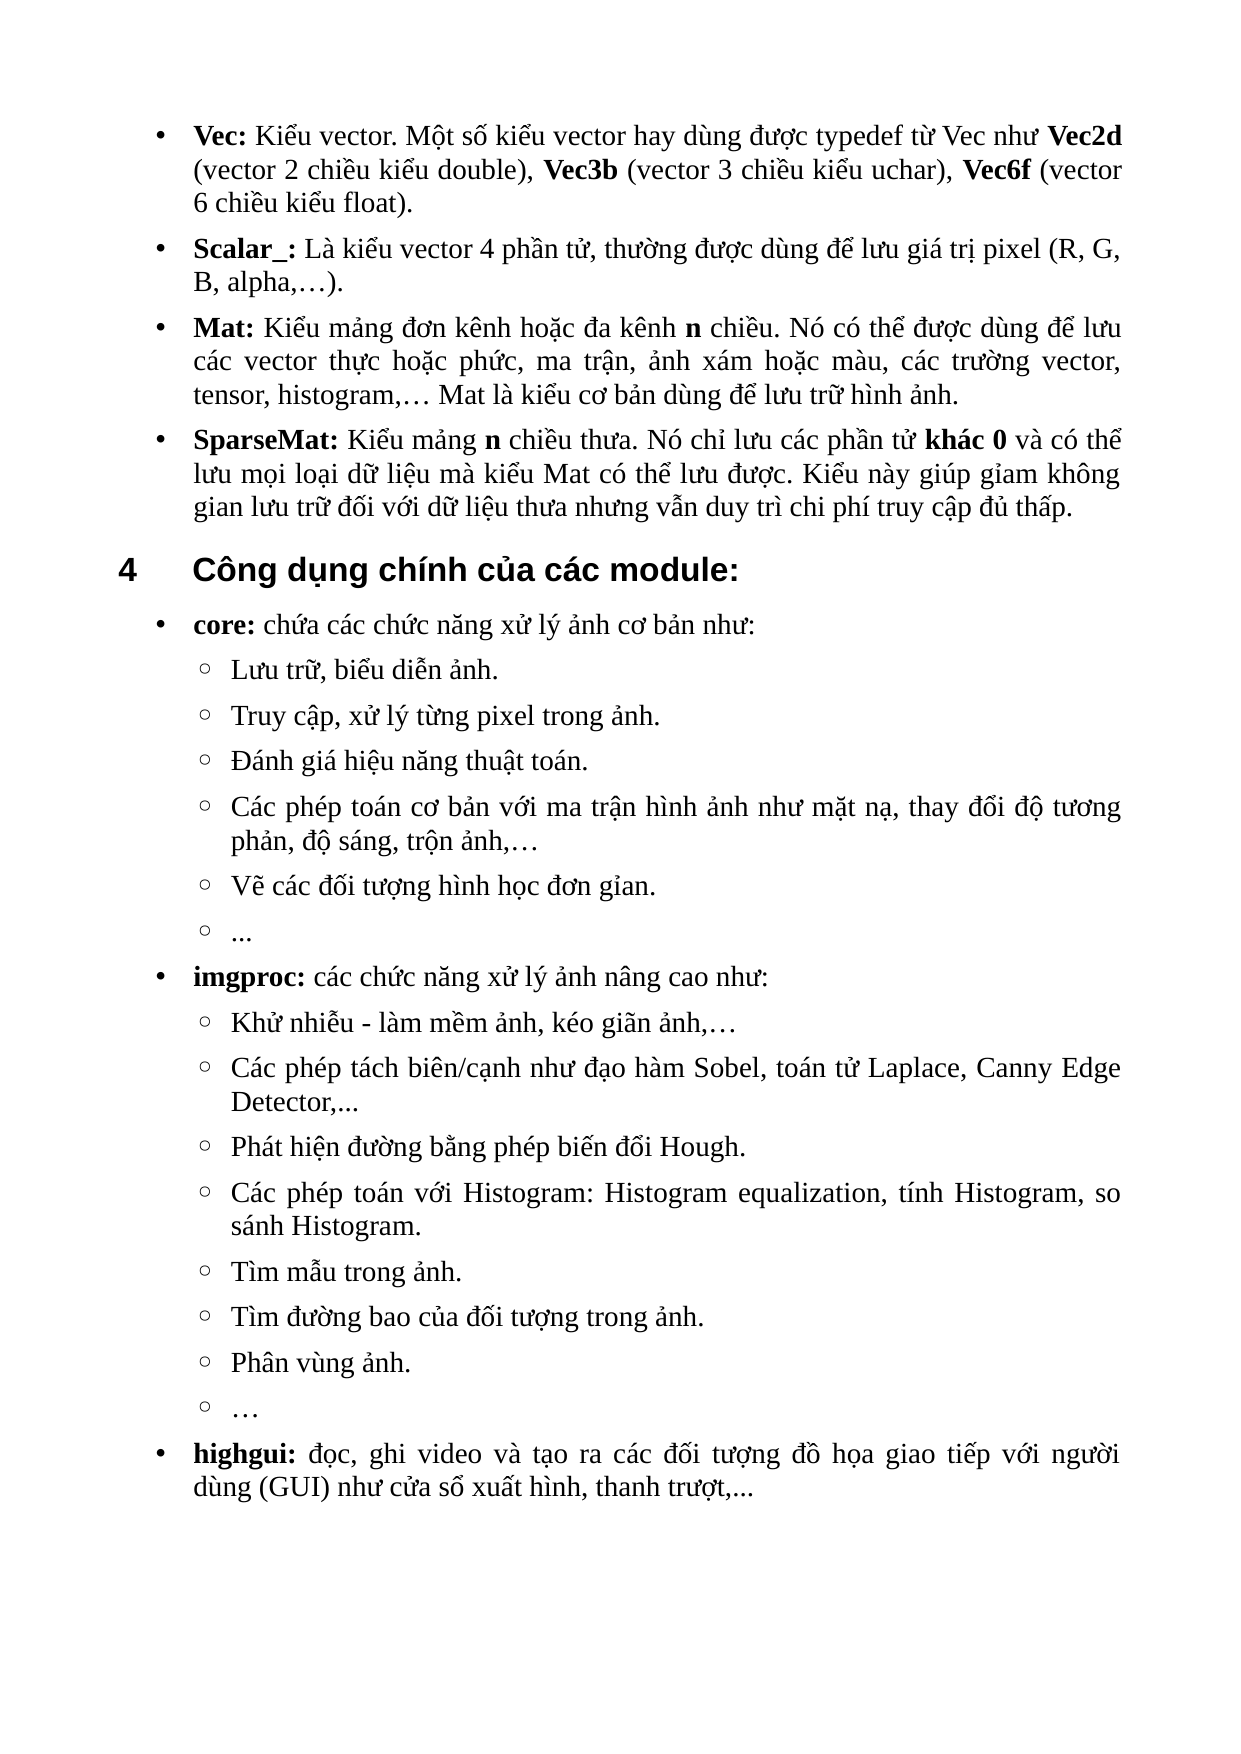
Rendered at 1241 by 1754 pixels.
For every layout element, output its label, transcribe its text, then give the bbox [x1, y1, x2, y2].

subtitle SparseMat: Kiểu mảng n chiều thưa. Nó chỉ lưu các phần tử khác 0 và có thể lưu mọi loại dữ liệu mà kiểu Mat có thể lưu được. Kiểu này giúp gỉam không gian lưu trữ đối với dữ liệu thưa nhưng vẫn duy trì chi phí truy cập đủ thấp. [156, 422, 1122, 523]
subtitle Các phép toán với Histogram: Histogram equalization, tính Histogram, so sánh Histogram. [193, 1175, 1122, 1242]
subtitle Khử nhiễu - làm mềm ảnh, kéo giãn ảnh,… [193, 1005, 1122, 1038]
subtitle Mat: Kiểu mảng đơn kênh hoặc đa kênh n chiều. Nó có thể được dùng để lưu các vector thực hoặc phức, ma trận, ảnh xám hoặc màu, các trường vector, tensor, histogram,… Mat là kiểu cơ bản dùng để lưu trữ hình ảnh. [156, 310, 1122, 411]
subtitle Vec: Kiểu vector. Một số kiểu vector hay dùng được typedef từ Vec như Vec2d (vector 2 chiều kiểu double), Vec3b (vector 3 chiều kiểu uchar), Vec6f (vector 6 chiều kiểu float). [156, 118, 1122, 219]
subtitle Tìm đường bao của đối tượng trong ảnh. [193, 1299, 1122, 1333]
subtitle Tìm mẫu trong ảnh. [193, 1254, 1122, 1287]
subtitle highgui: đọc, ghi video và tạo ra các đối tượng đồ họa giao tiếp với người dùng (GUI) như cửa sổ xuất hình, thanh trượt,... [156, 1436, 1122, 1503]
subtitle Lưu trữ, biểu diễn ảnh. [193, 652, 1122, 686]
subtitle … [193, 1390, 1122, 1424]
subtitle imgproc: các chức năng xử lý ảnh nâng cao như: [156, 959, 1122, 993]
subtitle Các phép tách biên/cạnh như đạo hàm Sobel, toán tử Laplace, Canny Edge Detector,... [193, 1050, 1122, 1117]
subtitle Phân vùng ảnh. [193, 1345, 1122, 1378]
subtitle Công dụng chính của các module: [118, 550, 1122, 588]
subtitle Truy cập, xử lý từng pixel trong ảnh. [193, 698, 1122, 732]
subtitle core: chứa các chức năng xử lý ảnh cơ bản như: [156, 607, 1122, 641]
subtitle Vẽ các đối tượng hình học đơn gỉan. [193, 868, 1122, 902]
subtitle Đánh giá hiệu năng thuật toán. [193, 743, 1122, 777]
subtitle Scalar_: Là kiểu vector 4 phần tử, thường được dùng để lưu giá trị pixel (R, G, B, alpha,…). [156, 231, 1122, 298]
subtitle ... [193, 914, 1122, 947]
subtitle Các phép toán cơ bản với ma trận hình ảnh như mặt nạ, thay đổi độ tương phản, độ sáng, trộn ảnh,… [193, 789, 1122, 856]
subtitle Phát hiện đường bằng phép biến đổi Hough. [193, 1129, 1122, 1163]
